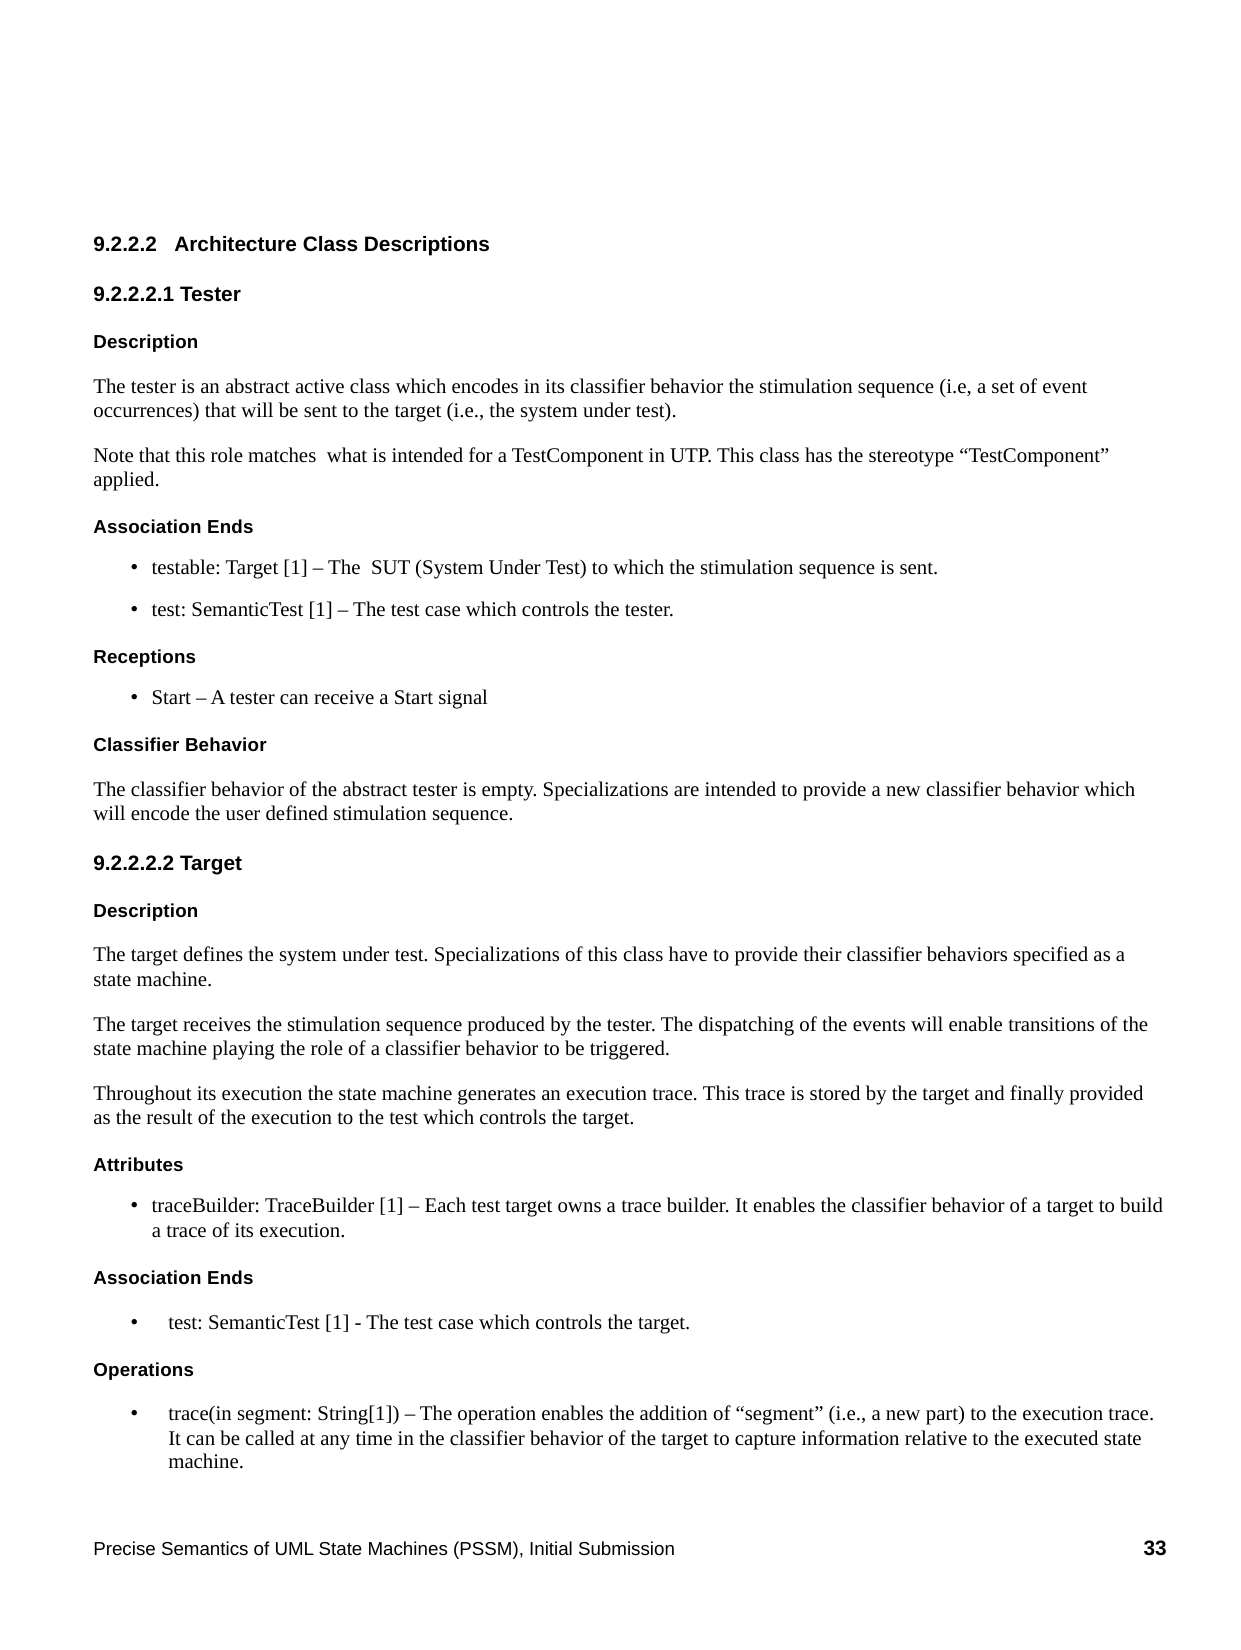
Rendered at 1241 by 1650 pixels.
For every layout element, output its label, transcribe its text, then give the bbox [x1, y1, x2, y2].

subtitle Target [93, 850, 1164, 875]
subtitle Description [93, 331, 1164, 353]
text The target receives the stimulation sequence produced by the tester. The dispatching of the events will enable transitions of the state machine playing the role of a classifier behavior to be triggered. [93, 1012, 1164, 1060]
subtitle Association Ends [93, 1267, 1164, 1289]
text The tester is an abstract active class which encodes in its classifier behavior the stimulation sequence (i.e, a set of event occurrences) that will be sent to the target (i.e., the system under test). [93, 374, 1164, 422]
subtitle Tester [93, 281, 1164, 306]
text Note that this role matches what is intended for a TestComponent in UTP. This class has the stereotype “TestComponent” applied. [93, 443, 1164, 491]
subtitle Attributes [93, 1154, 1164, 1175]
text The target defines the system under test. Specializations of this class have to provide their classifier behaviors specified as a state machine. [93, 942, 1164, 991]
subtitle Receptions [93, 646, 1164, 667]
text Throughout its execution the state machine generates an execution trace. This trace is stored by the target and finally provided as the result of the execution to the test which controls the target. [93, 1081, 1164, 1129]
list test: SemanticTest [1] - The test case which controls the target. [131, 1310, 1164, 1334]
subtitle Operations [93, 1359, 1164, 1380]
list testable: Target [1] – The SUT (System Under Test) to which the stimulation sequence is sent. [131, 554, 1164, 579]
subtitle Classifier Behavior [93, 734, 1164, 756]
list trace(in segment: String[1]) – The operation enables the addition of “segment” (i.e., a new part) to the execution trace. It can be called at any time in the classifier behavior of the target to capture information relative to the executed state machine. [131, 1401, 1164, 1473]
list test: SemanticTest [1] – The test case which controls the tester. [131, 596, 1164, 621]
subtitle Architecture Class Descriptions [93, 231, 1164, 256]
subtitle Association Ends [93, 516, 1164, 537]
list traceBuilder: TraceBuilder [1] – Each test target owns a trace builder. It enables the classifier behavior of a target to build a trace of its execution. [131, 1192, 1164, 1242]
list Start – A tester can receive a Start signal [131, 684, 1164, 709]
text The classifier behavior of the abstract tester is empty. Specializations are intended to provide a new classifier behavior which will encode the user defined stimulation sequence. [93, 777, 1164, 825]
subtitle Description [93, 900, 1164, 921]
